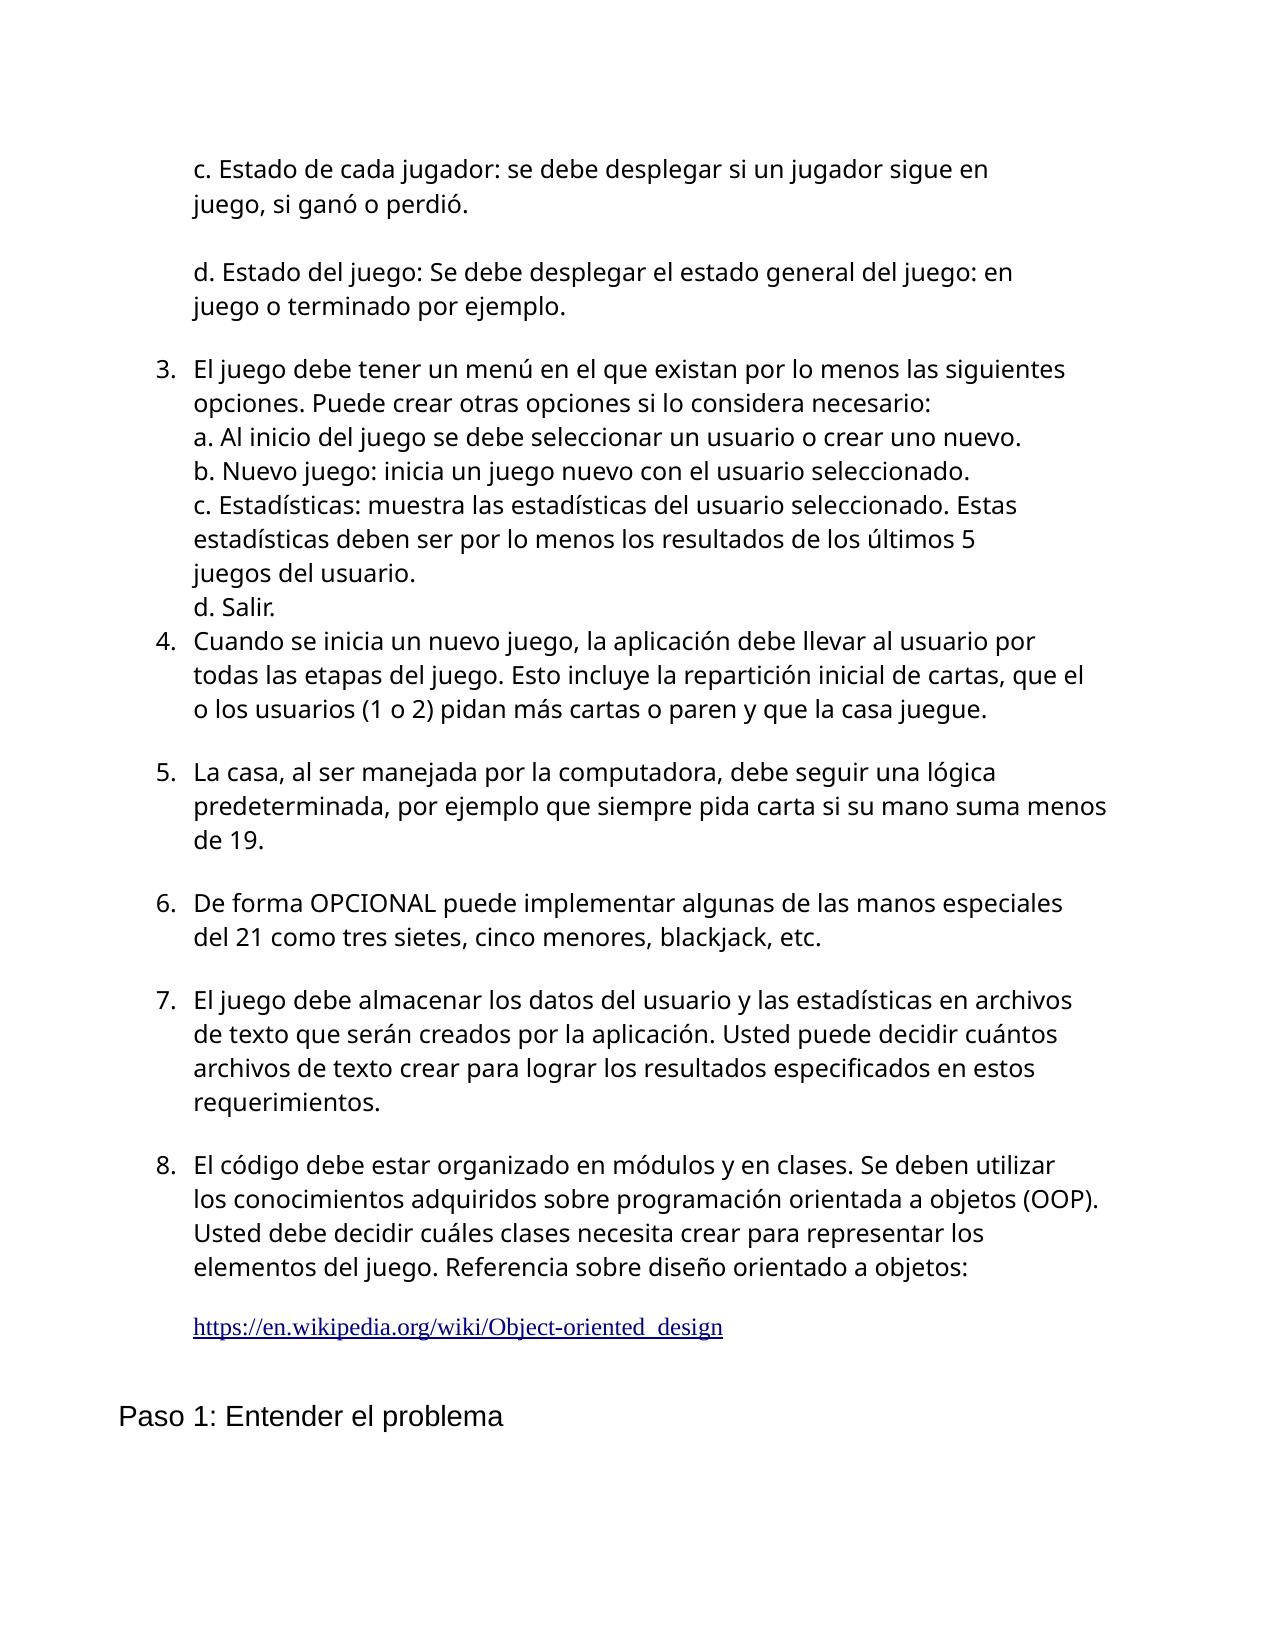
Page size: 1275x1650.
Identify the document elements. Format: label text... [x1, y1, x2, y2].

list c. Estado de cada jugador: se debe desplegar si un jugador sigue en juego, si ganó o perdió. [156, 118, 1157, 220]
title Paso 1: Entender el problema [118, 1399, 1157, 1432]
list https://en.wikipedia.org/wiki/Object-oriented_design [156, 1312, 1157, 1341]
list De forma OPCIONAL puede implementar algunas de las manos especiales del 21 como tres sietes, cinco menores, blackjack, etc. [156, 886, 1157, 954]
list El juego debe tener un menú en el que existan por lo menos las siguientes opciones. Puede crear otras opciones si lo considera necesario: a. Al inicio del juego se debe seleccionar un usuario o crear uno nuevo. b. Nuevo juego: inicia un juego nuevo con el usuario seleccionado. c. Estadísticas: muestra las estadísticas del usuario seleccionado. Estas estadísticas deben ser por lo menos los resultados de los últimos 5 juegos del usuario. d. Salir. [156, 351, 1157, 624]
list La casa, al ser manejada por la computadora, debe seguir una lógica predeterminada, por ejemplo que siempre pida carta si su mano suma menos de 19. [156, 755, 1157, 857]
list Cuando se inicia un nuevo juego, la aplicación debe llevar al usuario por todas las etapas del juego. Esto incluye la repartición inicial de cartas, que el o los usuarios (1 o 2) pidan más cartas o paren y que la casa juegue. [156, 624, 1157, 726]
list El código debe estar organizado en módulos y en clases. Se deben utilizar los conocimientos adquiridos sobre programación orientada a objetos (OOP). Usted debe decidir cuáles clases necesita crear para representar los elementos del juego. Referencia sobre diseño orientado a objetos: [156, 1147, 1157, 1284]
list El juego debe almacenar los datos del usuario y las estadísticas en archivos de texto que serán creados por la aplicación. Usted puede decidir cuántos archivos de texto crear para lograr los resultados especificados en estos requerimientos. [156, 982, 1157, 1119]
list d. Estado del juego: Se debe desplegar el estado general del juego: en juego o terminado por ejemplo. [156, 220, 1157, 322]
